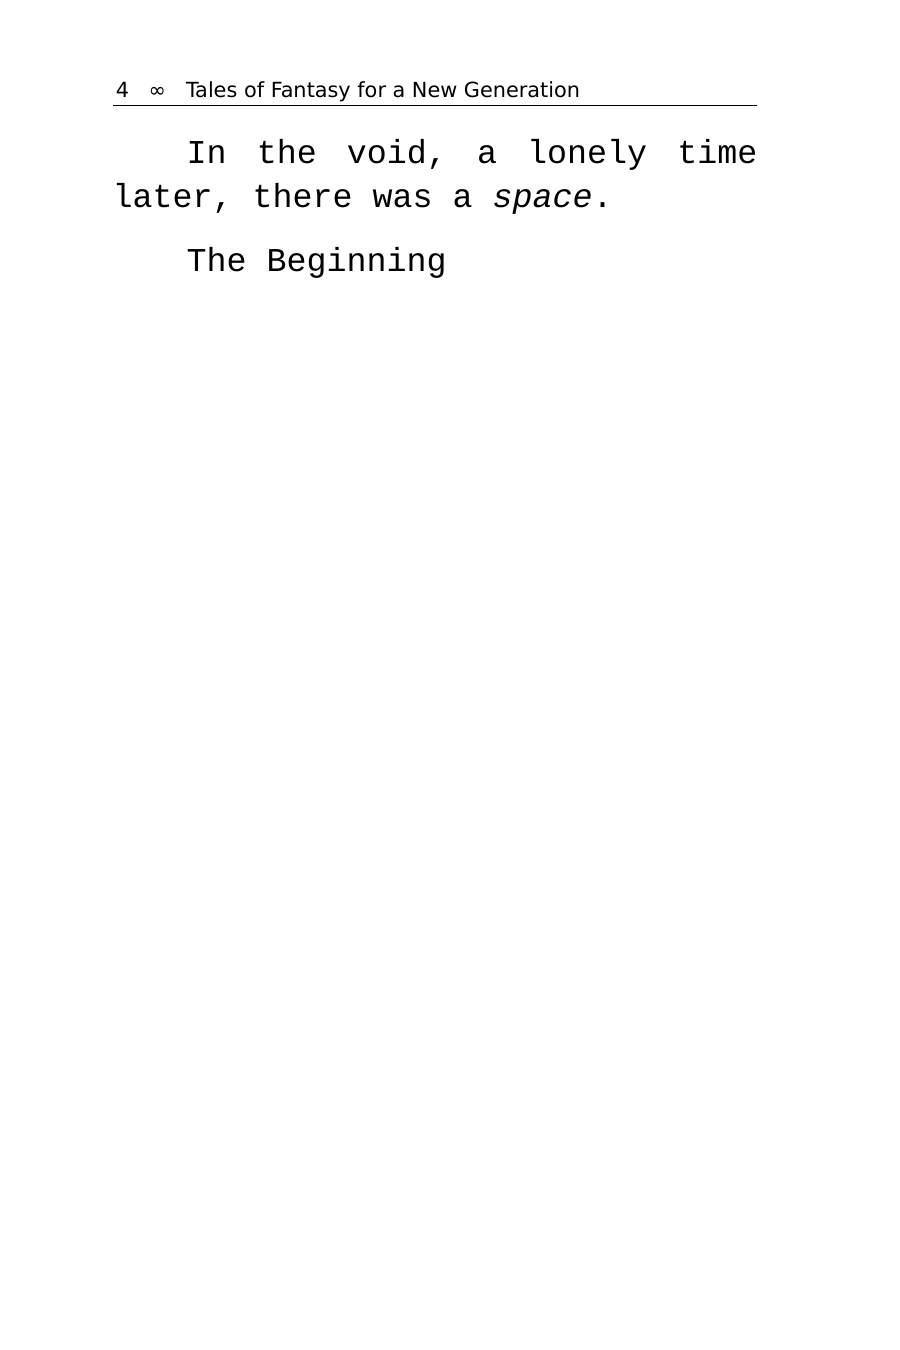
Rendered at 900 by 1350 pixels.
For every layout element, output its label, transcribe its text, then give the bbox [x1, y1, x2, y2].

text The Beginning [112, 244, 757, 281]
text In the void, a lonely time later, there was a space. [112, 136, 757, 217]
